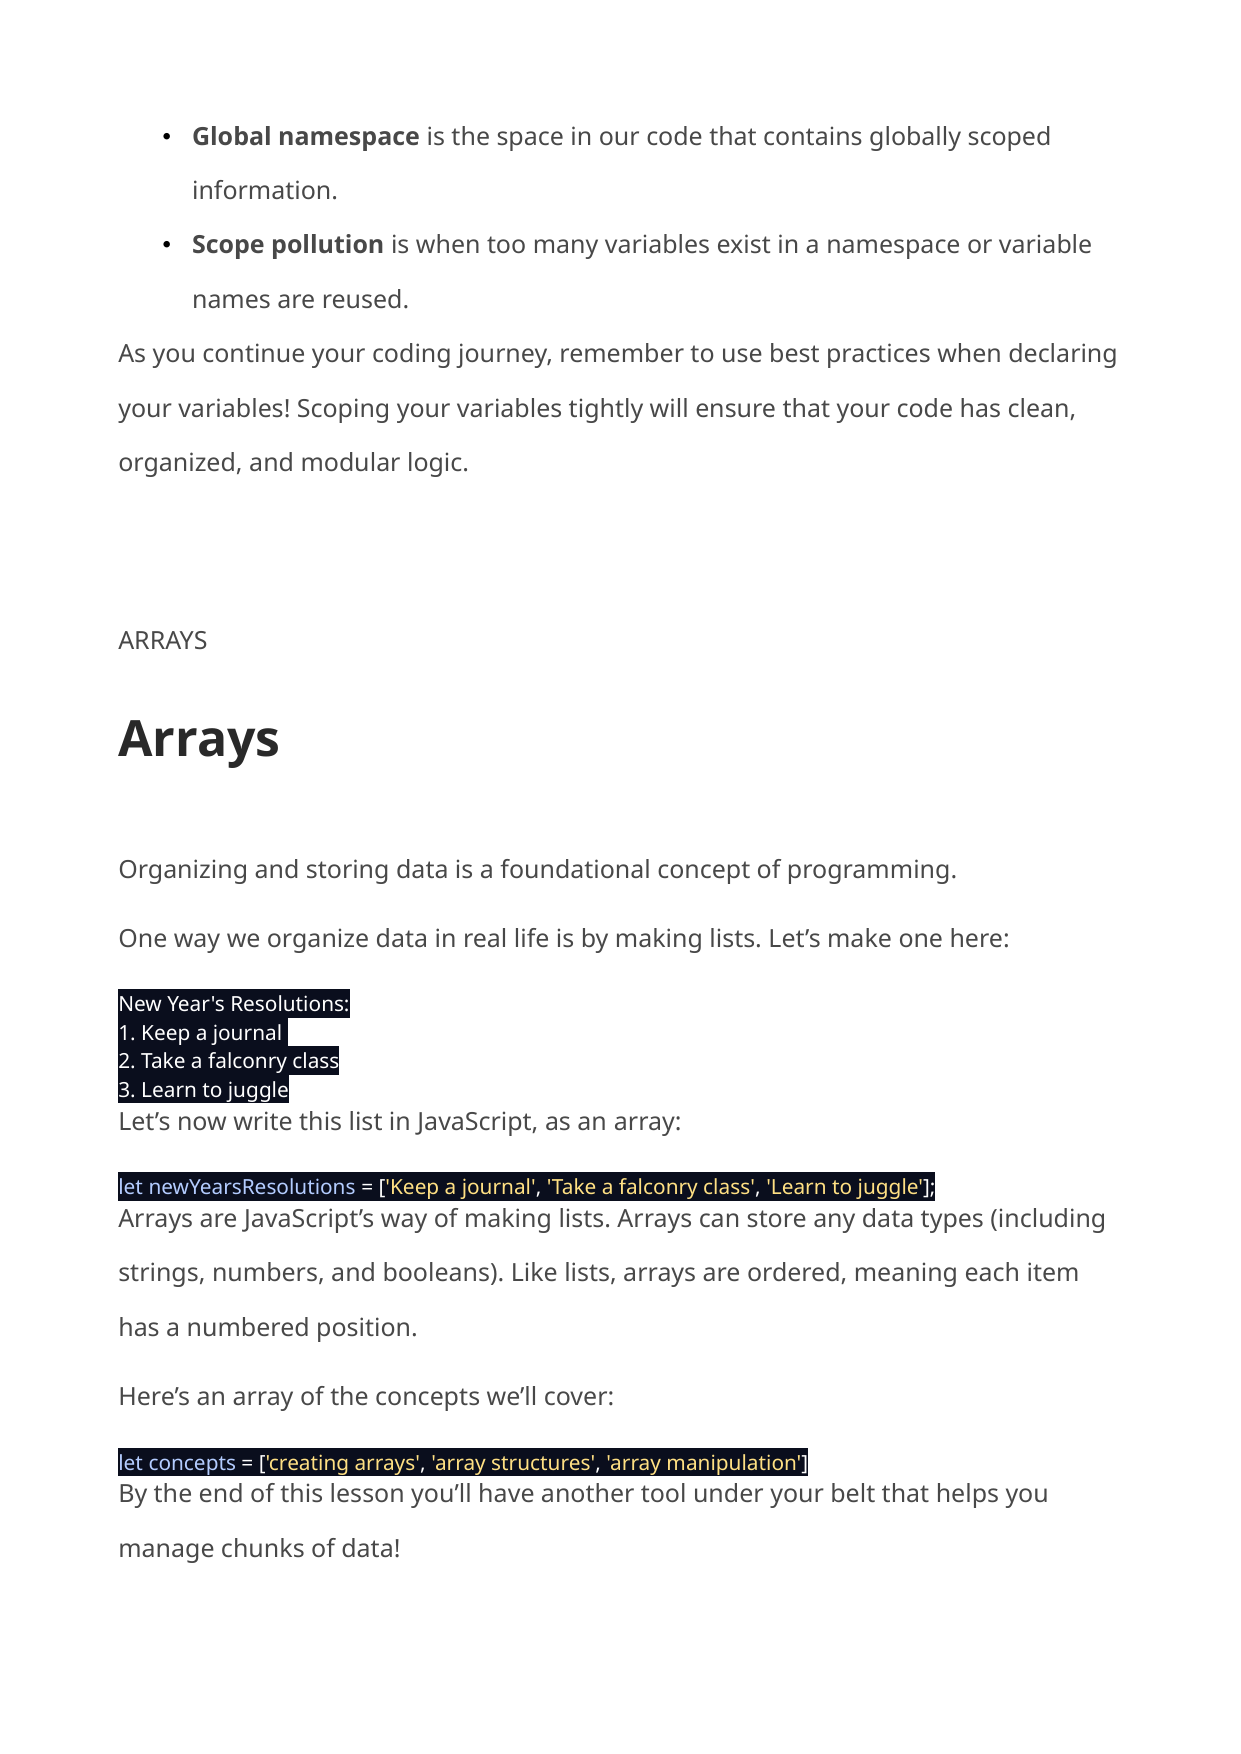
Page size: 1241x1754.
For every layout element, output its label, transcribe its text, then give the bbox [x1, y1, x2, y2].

list Global namespace is the space in our code that contains globally scoped information. [162, 118, 1122, 207]
text As you continue your coding journey, remember to use best practices when declaring your variables! Scoping your variables tightly will ensure that your code has clean, organized, and modular logic. [118, 336, 1122, 479]
list Scope pollution is when too many variables exist in a namespace or variable names are reused. [162, 227, 1122, 316]
text 1. Keep a journal [118, 1018, 1122, 1046]
text Arrays are JavaScript’s way of making lists. Arrays can store any data types (including strings, numbers, and booleans). Like lists, arrays are ordered, meaning each item has a numbered position. [118, 1201, 1122, 1344]
text Organizing and storing data is a foundational concept of programming. [118, 851, 1122, 885]
text Let’s now write this list in JavaScript, as an array: [118, 1103, 1122, 1137]
subtitle Arrays [118, 702, 1122, 771]
text 2. Take a falconry class [118, 1046, 1122, 1075]
text One way we organize data in real life is by making lists. Let’s make one here: [118, 920, 1122, 954]
text ARRAYS [118, 623, 1122, 657]
text let newYearsResolutions = ['Keep a journal', 'Take a falconry class', 'Learn to juggle']; [118, 1172, 1122, 1201]
text let concepts = ['creating arrays', 'array structures', 'array manipulation'] [118, 1448, 1122, 1476]
text Here’s an array of the concepts we’ll cover: [118, 1379, 1122, 1413]
text New Year's Resolutions: [118, 989, 1122, 1018]
text 3. Learn to juggle [118, 1075, 1122, 1103]
text By the end of this lesson you’ll have another tool under your belt that helps you manage chunks of data! [118, 1476, 1122, 1565]
